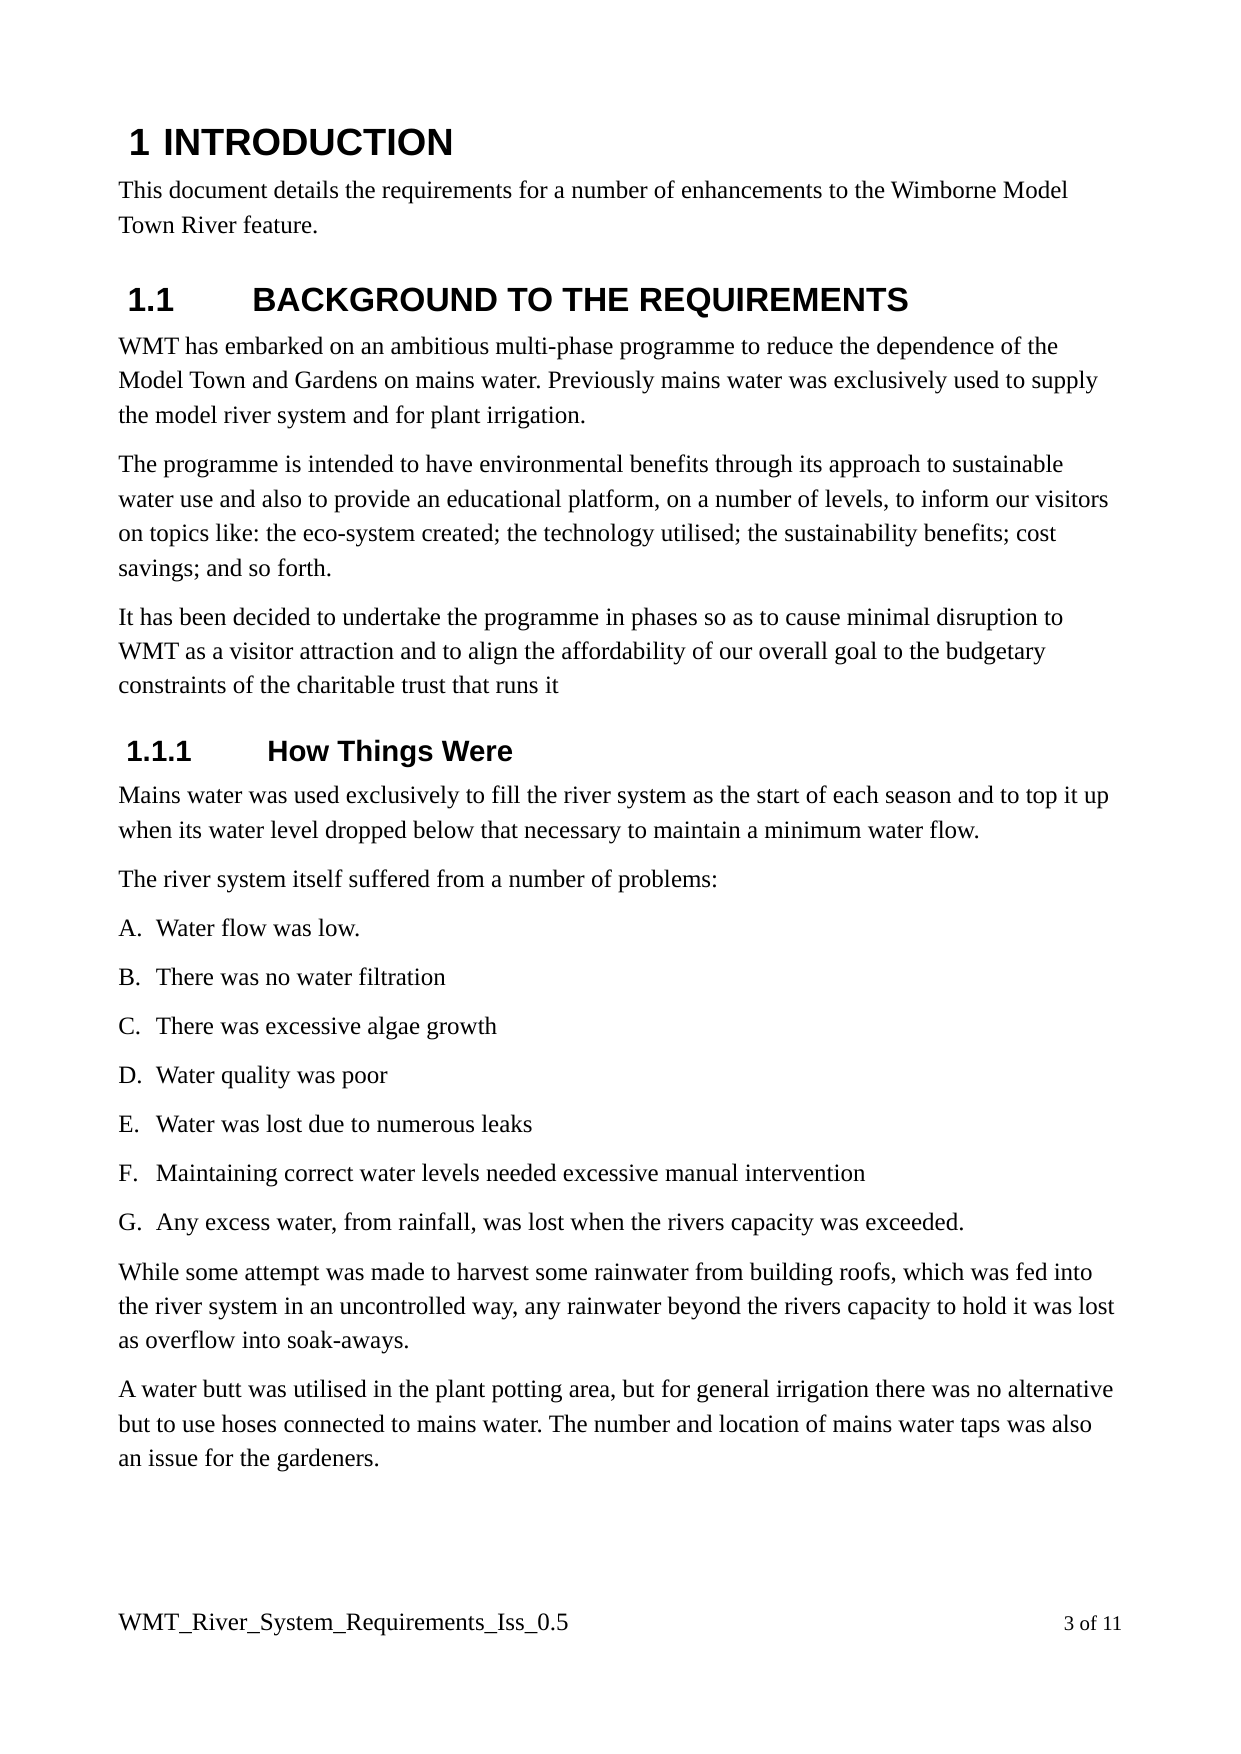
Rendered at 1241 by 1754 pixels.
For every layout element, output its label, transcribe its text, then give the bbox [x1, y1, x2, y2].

subtitle How Things Were [118, 734, 1122, 768]
text The programme is intended to have environmental benefits through its approach to sustainable water use and also to provide an educational platform, on a number of levels, to inform our visitors on topics like: the eco-system created; the technology utilised; the sustainability benefits; cost savings; and so forth. [118, 449, 1122, 581]
text The river system itself suffered from a number of problems: [118, 864, 1122, 893]
subtitle BACKGROUND TO THE REQUIREMENTS [118, 280, 1122, 319]
list There was no water filtration [118, 962, 1122, 991]
list Water was lost due to numerous leaks [118, 1109, 1122, 1138]
list Water flow was low. [118, 913, 1122, 942]
text Mains water was used exclusively to fill the river system as the start of each season and to top it up when its water level dropped below that necessary to maintain a minimum water flow. [118, 781, 1122, 844]
text A water butt was utilised in the plant potting area, but for general irrigation there was no alternative but to use hoses connected to mains water. The number and location of mains water taps was also an issue for the gardeners. [118, 1374, 1122, 1472]
subtitle INTRODUCTION [118, 119, 1122, 163]
list There was excessive algae growth [118, 1011, 1122, 1040]
text While some attempt was made to harvest some rainwater from building roofs, which was fed into the river system in an uncontrolled way, any rainwater beyond the rivers capacity to hold it was lost as overflow into soak-aways. [118, 1257, 1122, 1354]
text WMT has embarked on an ambitious multi-phase programme to reduce the dependence of the Model Town and Gardens on mains water. Previously mains water was exclusively used to supply the model river system and for plant irrigation. [118, 331, 1122, 429]
text It has been decided to undertake the programme in phases so as to cause minimal disruption to WMT as a visitor attraction and to align the affordability of our overall goal to the budgetary constraints of the charitable trust that runs it [118, 602, 1122, 699]
list Any excess water, from rainfall, was lost when the rivers capacity was exceeded. [118, 1207, 1122, 1236]
list Water quality was poor [118, 1060, 1122, 1089]
text This document details the requirements for a number of enhancements to the Wimborne Model Town River feature. [118, 176, 1122, 239]
list Maintaining correct water levels needed excessive manual intervention [118, 1158, 1122, 1187]
